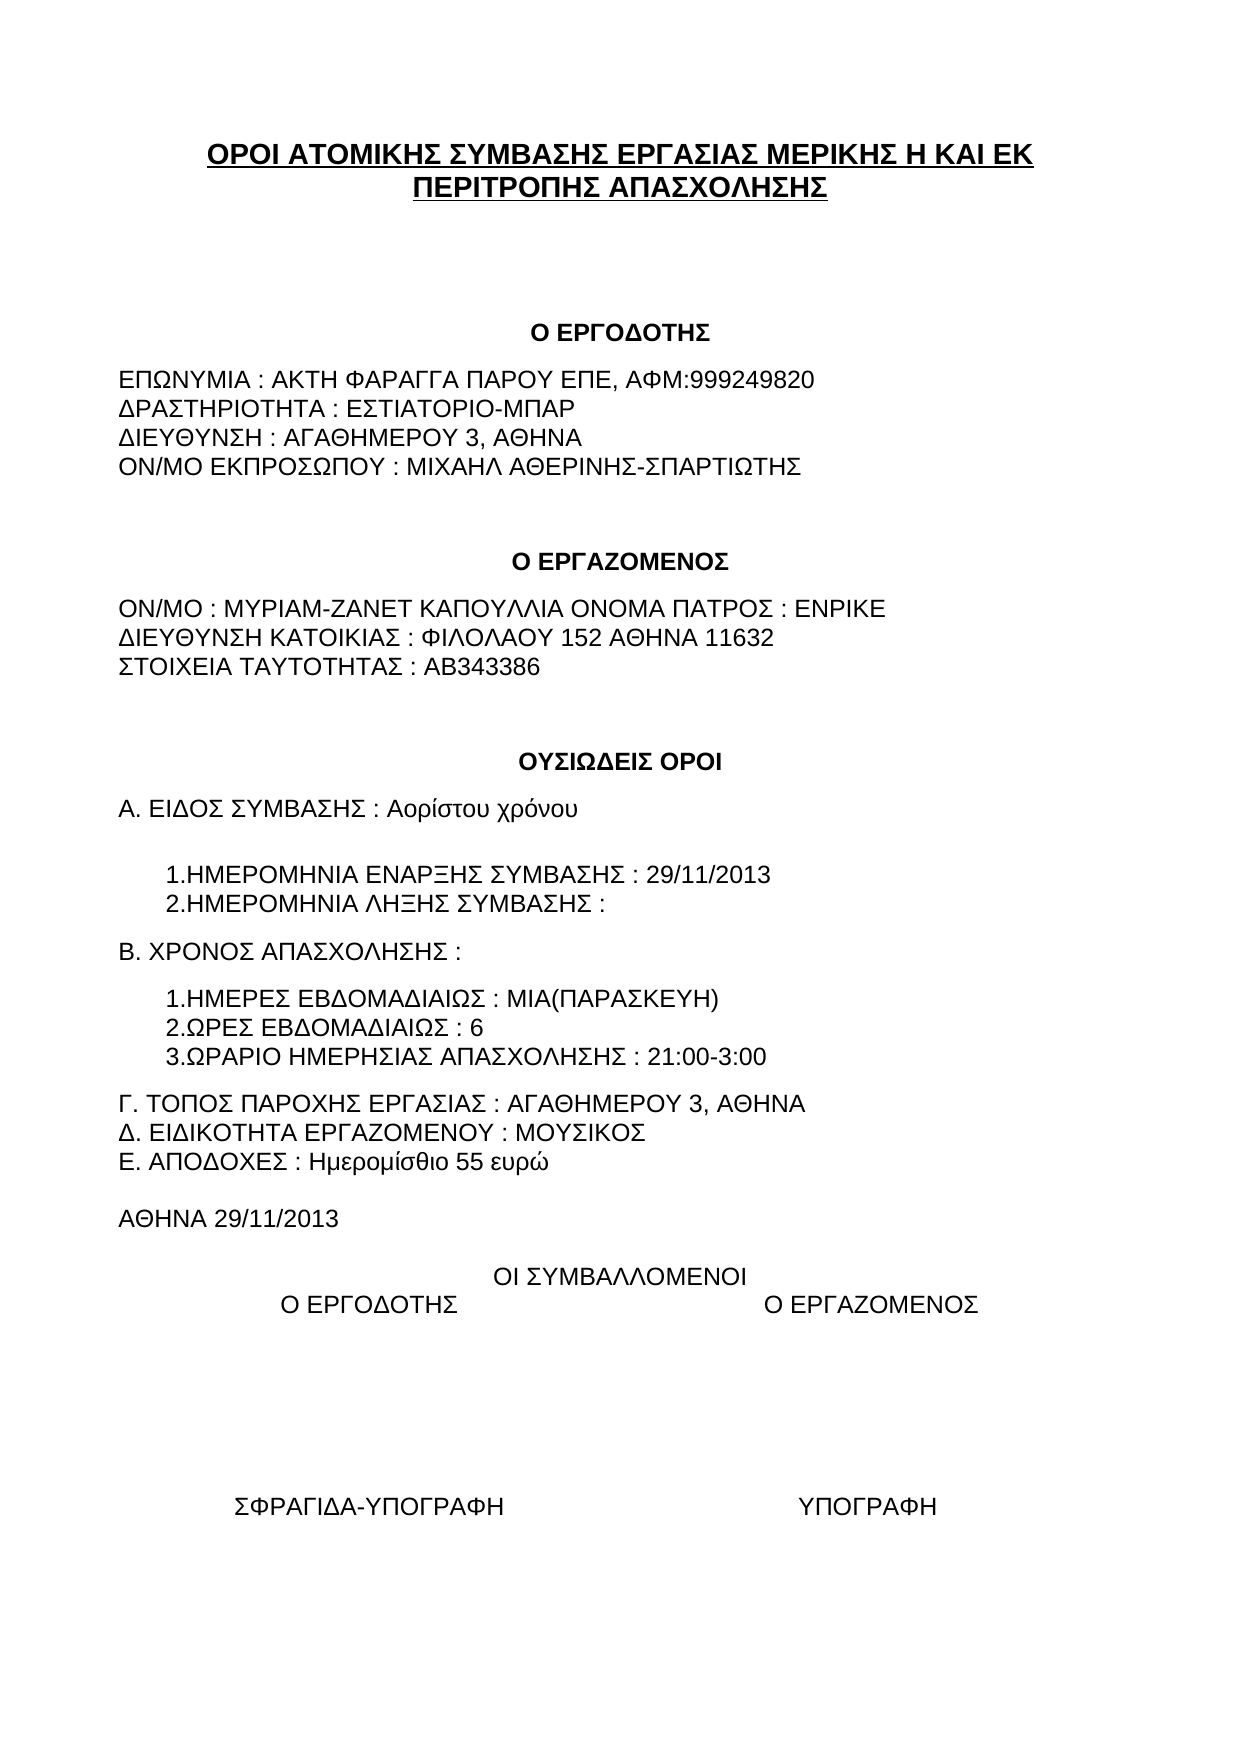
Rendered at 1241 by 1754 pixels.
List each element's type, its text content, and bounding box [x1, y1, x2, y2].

text ΟΙ ΣΥΜΒΑΛΛΟΜΕΝΟΙ [118, 1261, 1122, 1290]
text Α. ΕΙΔΟΣ ΣΥΜΒΑΣΗΣ : Αορίστου χρόνου [118, 794, 1122, 823]
text Ο ΕΡΓΑΖΟΜΕΝΟΣ [118, 546, 1122, 575]
list ΗΜΕΡΟΜΗΝΙΑ ΛΗΞΗΣ ΣΥΜΒΑΣΗΣ : [118, 889, 1122, 918]
list ΗΜΕΡΟΜΗΝΙΑ ΕΝΑΡΞΗΣ ΣΥΜΒΑΣΗΣ : 29/11/2013 [118, 860, 1122, 889]
text ΟΥΣΙΩΔΕΙΣ ΟΡΟΙ [118, 746, 1122, 775]
text ΕΠΩΝΥΜΙΑ : ΑΚΤΗ ΦΑΡΑΓΓΑ ΠΑΡΟΥ ΕΠΕ, ΑΦΜ:999249820 ΔΡΑΣΤΗΡΙΟΤΗΤΑ : ΕΣΤΙΑΤΟΡΙΟ-ΜΠΑΡ ΔΙΕΥΘΥΝΣΗ : ΑΓΑΘΗΜΕΡΟΥ 3, ΑΘΗΝΑ ΟΝ/ΜΟ ΕΚΠΡΟΣΩΠΟΥ : ΜΙΧΑΗΛ ΑΘΕΡΙΝΗΣ-ΣΠΑΡΤΙΩΤΗΣ [118, 365, 1122, 509]
list ΩΡΑΡΙΟ ΗΜΕΡΗΣΙΑΣ ΑΠΑΣΧΟΛΗΣΗΣ : 21:00-3:00 [118, 1041, 1122, 1070]
table_header ΥΠΟΓΡΑΦΗ [620, 1491, 1122, 1520]
list ΩΡΕΣ ΕΒΔΟΜΑΔΙΑΙΩΣ : 6 [118, 1013, 1122, 1041]
table_header ΣΦΡΑΓΙΔΑ-ΥΠΟΓΡΑΦΗ [118, 1491, 620, 1520]
text Β. ΧΡΟΝΟΣ ΑΠΑΣΧΟΛΗΣΗΣ : [118, 936, 1122, 965]
text ΟΡΟΙ ΑΤΟΜΙΚΗΣ ΣΥΜΒΑΣΗΣ ΕΡΓΑΣΙΑΣ ΜΕΡΙΚΗΣ Η ΚΑΙ ΕΚ ΠΕΡΙΤΡΟΠΗΣ ΑΠΑΣΧΟΛΗΣΗΣ [118, 137, 1122, 204]
text Γ. ΤΟΠΟΣ ΠΑΡΟΧΗΣ ΕΡΓΑΣΙΑΣ : ΑΓΑΘΗΜΕΡΟΥ 3, ΑΘΗΝΑ Δ. ΕΙΔΙΚΟΤΗΤΑ ΕΡΓΑΖΟΜΕΝΟΥ : ΜΟΥΣΙΚΟΣ Ε. ΑΠΟΔΟΧΕΣ : Ημερομίσθιο 55 ευρώ ΑΘΗΝΑ 29/11/2013 [118, 1089, 1122, 1261]
table_header Ο ΕΡΓΑΖΟΜΕΝΟΣ [620, 1290, 1122, 1319]
text ΟΝ/ΜΟ : ΜΥΡΙΑΜ-ΖΑΝΕΤ ΚΑΠΟΥΛΛΙΑ ΟΝΟΜΑ ΠΑΤΡΟΣ : ΕΝΡΙΚΕ ΔΙΕΥΘΥΝΣΗ ΚΑΤΟΙΚΙΑΣ : ΦΙΛΟΛΑΟΥ 152 ΑΘΗΝΑ 11632 ΣΤΟΙΧΕΙΑ ΤΑΥΤΟΤΗΤΑΣ : ΑΒ343386 [118, 594, 1122, 709]
text Ο ΕΡΓΟΔΟΤΗΣ [118, 318, 1122, 346]
table_header Ο ΕΡΓΟΔΟΤΗΣ [118, 1290, 620, 1319]
list ΗΜΕΡΕΣ ΕΒΔΟΜΑΔΙΑΙΩΣ : ΜΙΑ(ΠΑΡΑΣΚΕΥΗ) [118, 984, 1122, 1013]
